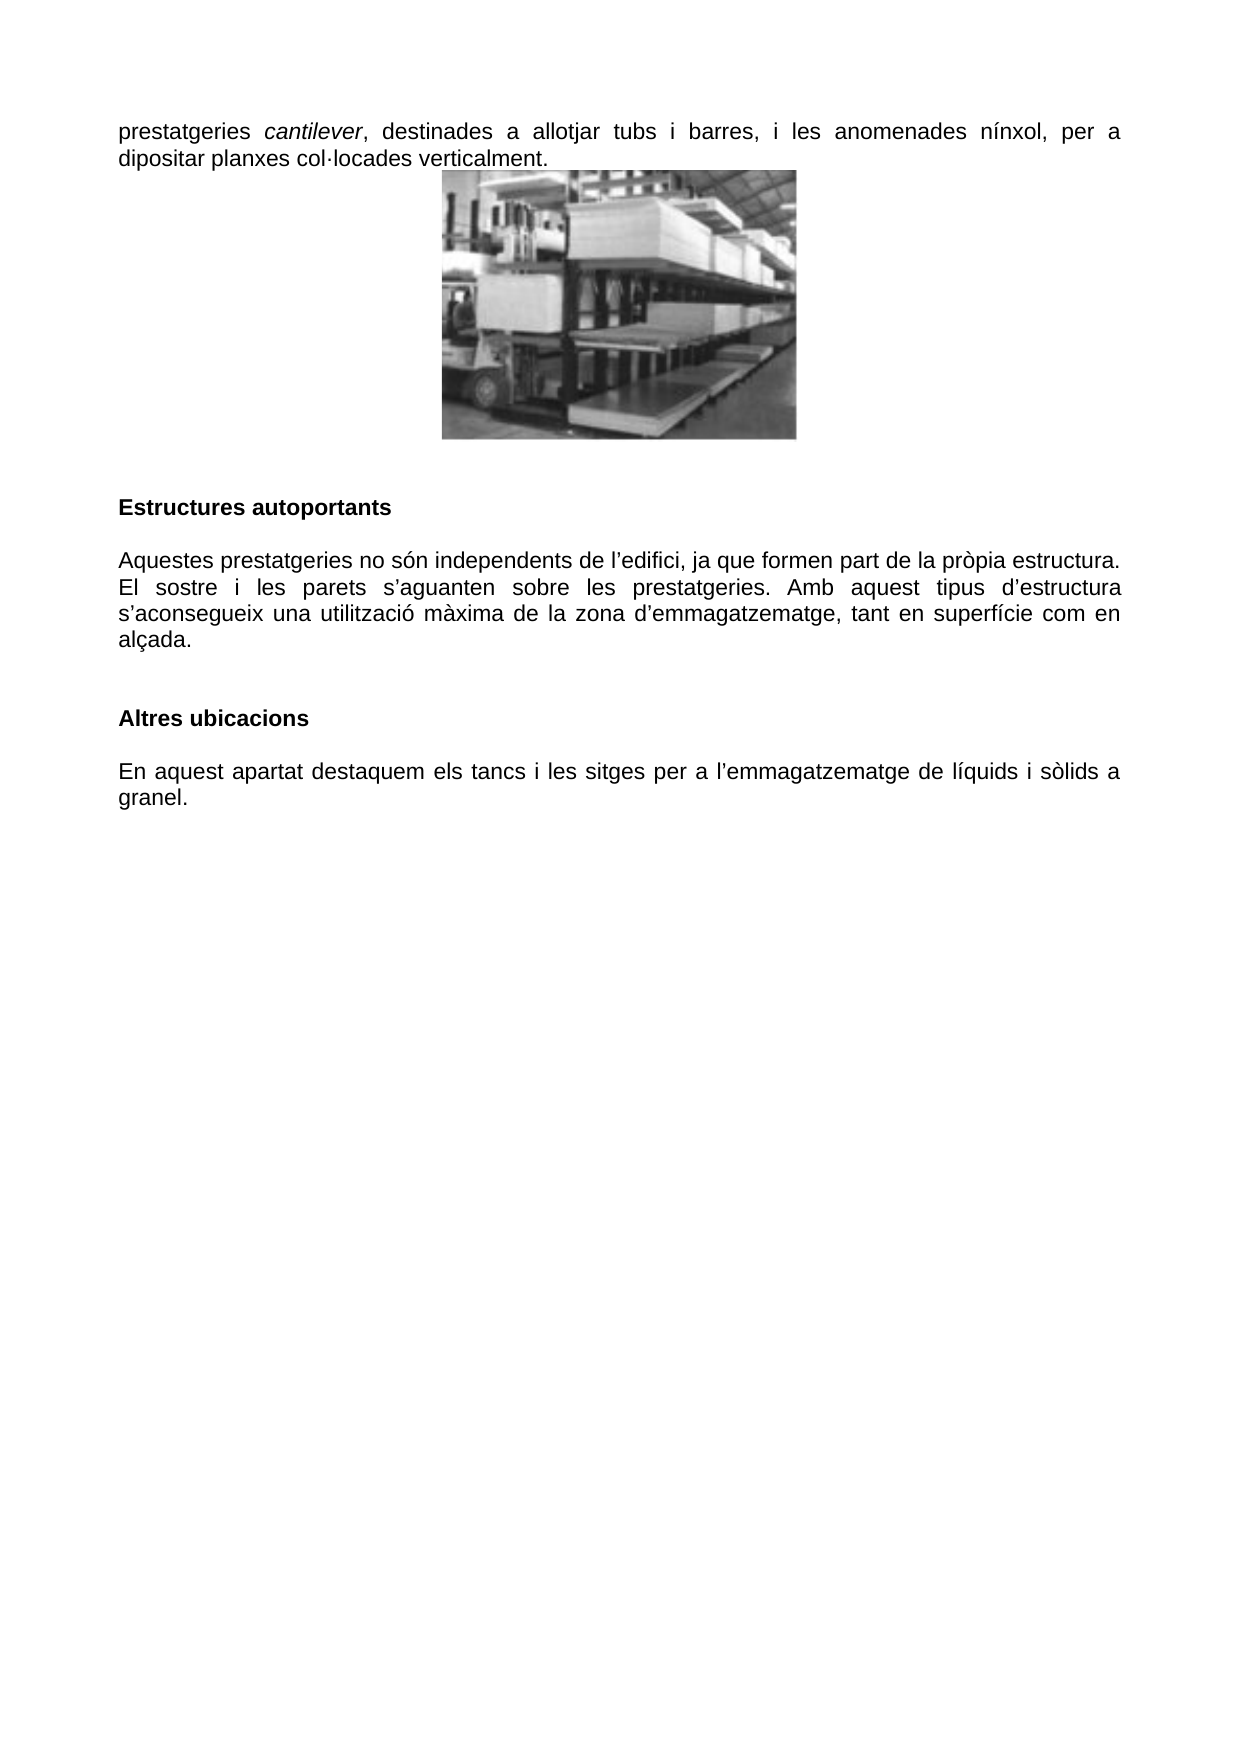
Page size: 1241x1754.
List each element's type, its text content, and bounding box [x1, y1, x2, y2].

text En aquest apartat destaquem els tancs i les sitges per a l’emmagatzematge de líquids i sòlids a granel. [118, 758, 1122, 811]
text Altres ubicacions [118, 705, 1122, 732]
text Estructures autoportants [118, 494, 1122, 521]
picture [441, 170, 799, 442]
text Aquestes prestatgeries no són independents de l’edifici, ja que formen part de la pròpia estructura. El sostre i les parets s’aguanten sobre les prestatgeries. Amb aquest tipus d’estructura s’aconsegueix una utilització màxima de la zona d’emmagatzematge, tant en superfície com en alçada. [118, 547, 1122, 652]
text prestatgeries cantilever, destinades a allotjar tubs i barres, i les anomenades nínxol, per a dipositar planxes col·locades verticalment. [118, 118, 1122, 171]
